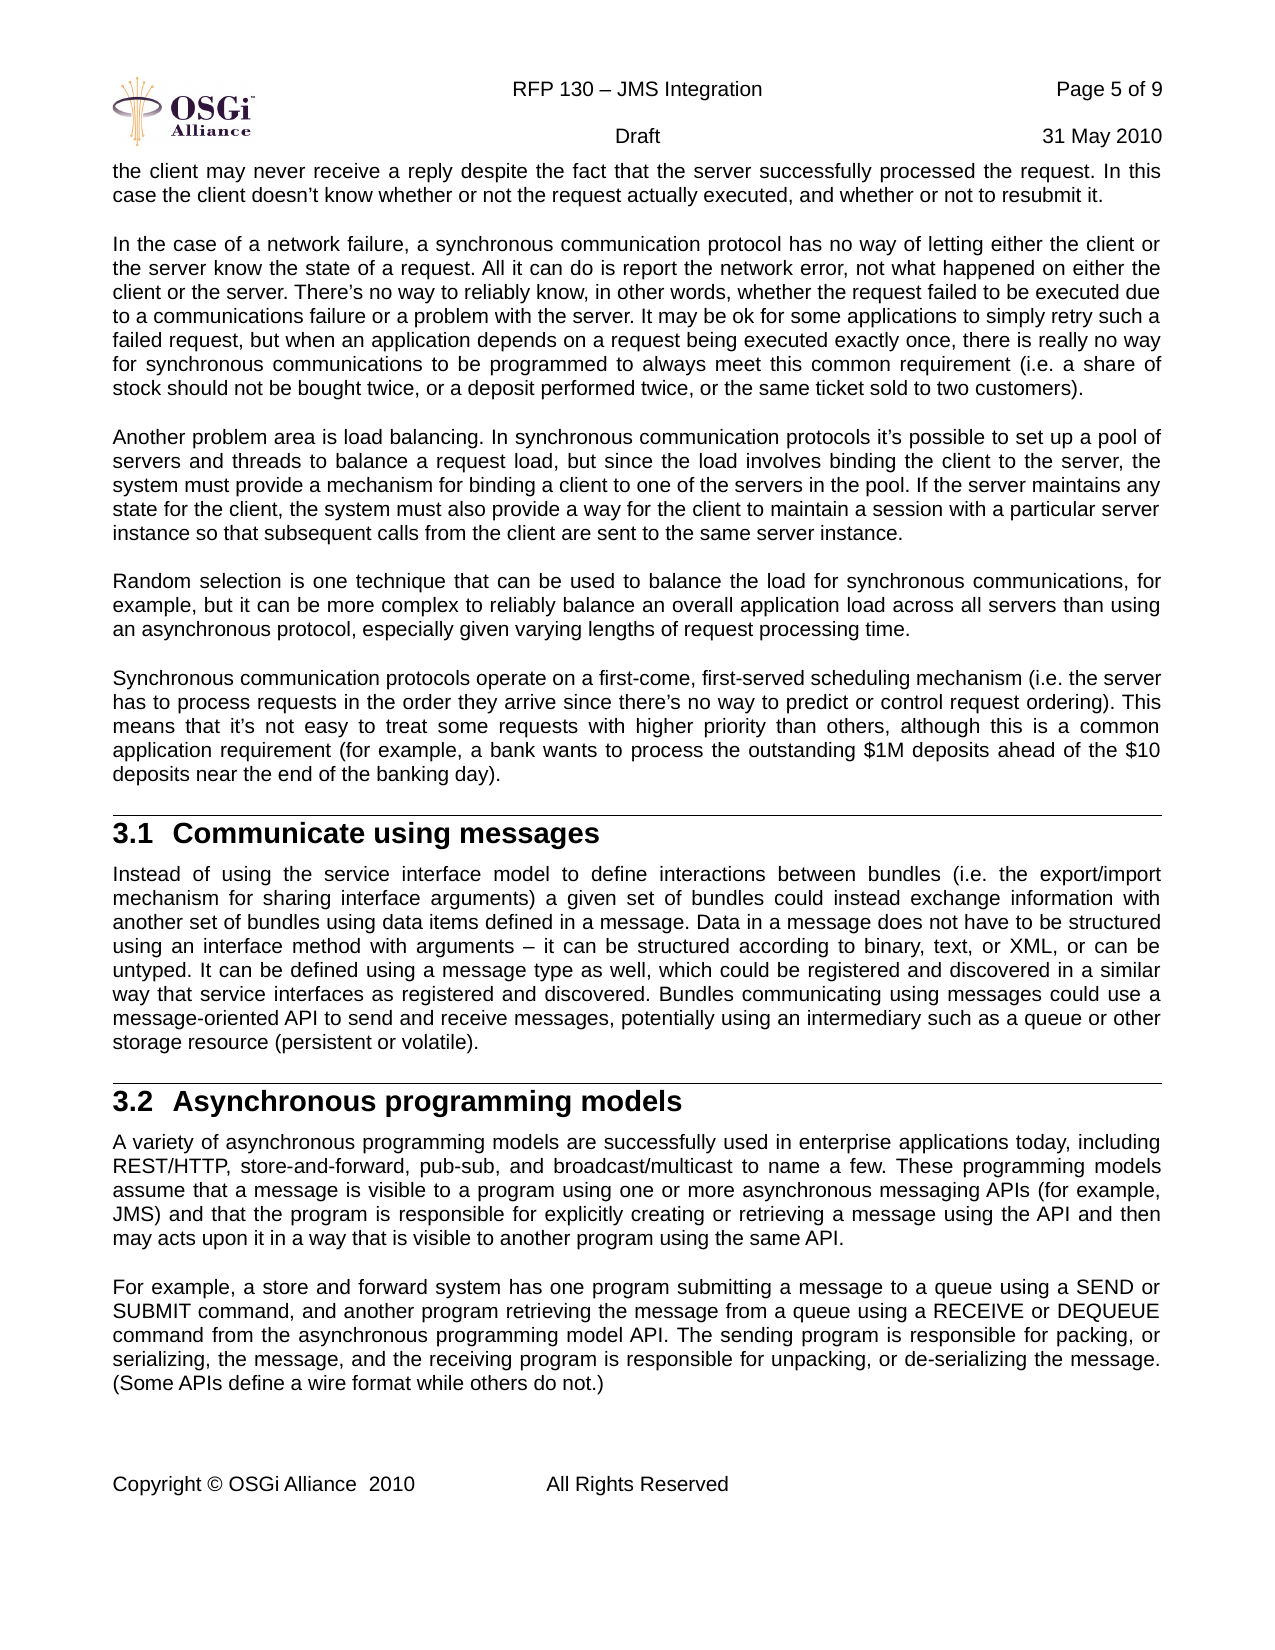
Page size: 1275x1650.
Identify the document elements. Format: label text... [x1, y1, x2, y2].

text the client may never receive a reply despite the fact that the server successfully processed the request. In this case the client doesn’t know whether or not the request actually executed, and whether or not to resubmit it. [112, 159, 1162, 207]
text Synchronous communication protocols operate on a first-come, first-served scheduling mechanism (i.e. the server has to process requests in the order they arrive since there’s no way to predict or control request ordering). This means that it’s not easy to treat some requests with higher priority than others, although this is a common application requirement (for example, a bank wants to process the outstanding $1M deposits ahead of the $10 deposits near the end of the banking day). [112, 666, 1162, 786]
subtitle Asynchronous programming models [112, 1084, 1162, 1118]
text Instead of using the service interface model to define interactions between bundles (i.e. the export/import mechanism for sharing interface arguments) a given set of bundles could instead exchange information with another set of bundles using data items defined in a message. Data in a message does not have to be structured using an interface method with arguments – it can be structured according to binary, text, or XML, or can be untyped. It can be defined using a message type as well, which could be registered and discovered in a similar way that service interfaces as registered and discovered. Bundles communicating using messages could use a message-oriented API to send and receive messages, potentially using an intermediary such as a queue or other storage resource (persistent or volatile). [112, 862, 1162, 1054]
text Random selection is one technique that can be used to balance the load for synchronous communications, for example, but it can be more complex to reliably balance an overall application load across all servers than using an asynchronous protocol, especially given varying lengths of request processing time. [112, 569, 1162, 641]
text Another problem area is load balancing. In synchronous communication protocols it’s possible to set up a pool of servers and threads to balance a request load, but since the load involves binding the client to the server, the system must provide a mechanism for binding a client to one of the servers in the pool. If the server maintains any state for the client, the system must also provide a way for the client to maintain a session with a particular server instance so that subsequent calls from the client are sent to the same server instance. [112, 424, 1162, 544]
text In the case of a network failure, a synchronous communication protocol has no way of letting either the client or the server know the state of a request. All it can do is report the network error, not what happened on either the client or the server. There’s no way to reliably know, in other words, whether the request failed to be executed due to a communications failure or a problem with the server. It may be ok for some applications to simply retry such a failed request, but when an application depends on a request being executed exactly once, there is really no way for synchronous communications to be programmed to always meet this common requirement (i.e. a share of stock should not be bought twice, or a deposit performed twice, or the same ticket sold to two customers). [112, 232, 1162, 399]
text A variety of asynchronous programming models are successfully used in enterprise applications today, including REST/HTTP, store-and-forward, pub-sub, and broadcast/multicast to name a few. These programming models assume that a message is visible to a program using one or more asynchronous messaging APIs (for example, JMS) and that the program is responsible for explicitly creating or retrieving a message using the API and then may acts upon it in a way that is visible to another program using the same API. [112, 1130, 1162, 1250]
text For example, a store and forward system has one program submitting a message to a queue using a SEND or SUBMIT command, and another program retrieving the message from a queue using a RECEIVE or DEQUEUE command from the asynchronous programming model API. The sending program is responsible for packing, or serializing, the message, and the receiving program is responsible for unpacking, or de-serializing the message. (Some APIs define a wire format while others do not.) [112, 1275, 1162, 1395]
subtitle Communicate using messages [112, 816, 1162, 850]
